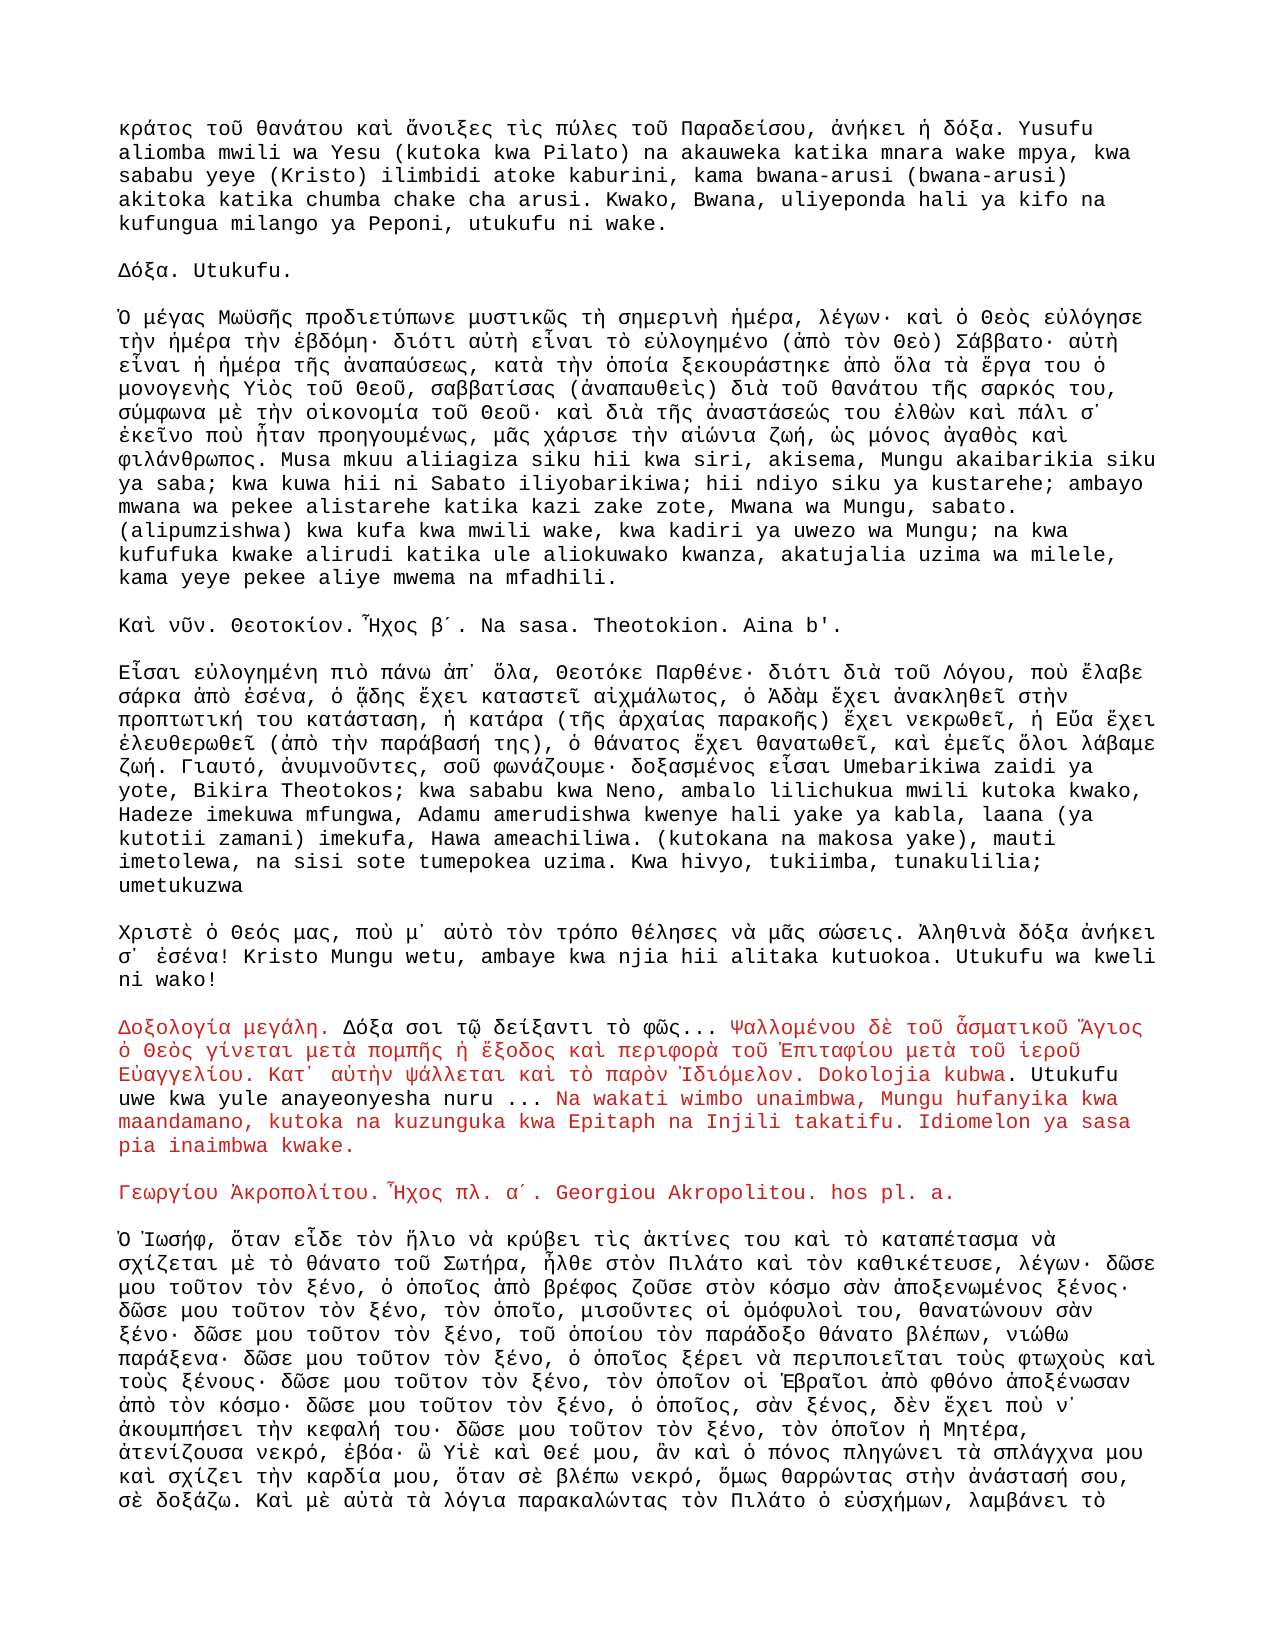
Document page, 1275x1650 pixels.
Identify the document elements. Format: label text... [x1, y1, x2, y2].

text Δόξα. Utukufu. [118, 260, 1157, 284]
text Δοξολογία μεγάλη. Δόξα σοι τῷ δείξαντι τὸ φῶς... Ψαλλομένου δὲ τοῦ ἆσματικοῦ Ἅγιος ὁ Θεὸς γίνεται μετὰ πομπῆς ἡ ἔξοδος καὶ περιφορὰ τοῦ Ἐπιταφίου μετὰ τοῦ ἱεροῦ Εὐαγγελίου. Κατ᾿ αὐτὴν ψάλλεται καὶ τὸ παρὸν Ἰδιόμελον. Dokolojia kubwa. Utukufu uwe kwa yule anayeonyesha nuru ... Na wakati wimbo unaimbwa, Mungu hufanyika kwa maandamano, kutoka na kuzunguka kwa Epitaph na Injili takatifu. Idiomelon ya sasa pia inaimbwa kwake. [118, 1017, 1157, 1158]
text Καὶ νῦν. Θεοτοκίον. Ἦχος β´. Na sasa. Theotokion. Aina b'. [118, 615, 1157, 638]
text Χριστὲ ὁ Θεός μας, ποὺ μ᾿ αὐτὸ τὸν τρόπο θέλησες νὰ μᾶς σώσεις. Ἀληθινὰ δόξα ἀνήκει σ᾿ ἐσένα! Kristo Mungu wetu, ambaye kwa njia hii alitaka kutuokoa. Utukufu wa kweli ni wako! [118, 922, 1157, 993]
text Ὁ Ἰωσήφ, ὅταν εἶδε τὸν ἥλιο νὰ κρύβει τὶς ἀκτίνες του καὶ τὸ καταπέτασμα νὰ σχίζεται μὲ τὸ θάνατο τοῦ Σωτήρα, ἦλθε στὸν Πιλάτο καὶ τὸν καθικέτευσε, λέγων· δῶσε μου τοῦτον τὸν ξένο, ὁ ὁποῖος ἀπὸ βρέφος ζοῦσε στὸν κόσμο σὰν ἀποξενωμένος ξένος· δῶσε μου τοῦτον τὸν ξένο, τὸν ὁποῖο, μισοῦντες οἱ ὁμόφυλοὶ του, θανατώνουν σὰν ξένο· δῶσε μου τοῦτον τὸν ξένο, τοῦ ὁποίου τὸν παράδοξο θάνατο βλέπων, νιώθω παράξενα· δῶσε μου τοῦτον τὸν ξένο, ὁ ὁποῖος ξέρει νὰ περιποιεῖται τοὺς φτωχοὺς καὶ τοὺς ξένους· δῶσε μου τοῦτον τὸν ξένο, τὸν ὁποῖον οἱ Ἑβραῖοι ἀπὸ φθόνο ἀποξένωσαν ἀπὸ τὸν κόσμο· δῶσε μου τοῦτον τὸν ξένο, ὁ ὁποῖος, σὰν ξένος, δὲν ἔχει ποὺ ν᾿ ἀκουμπήσει τὴν κεφαλή του· δῶσε μου τοῦτον τὸν ξένο, τὸν ὁποῖον ἡ Μητέρα, ἀτενίζουσα νεκρό, ἐβόα· ὢ Υἱὲ καὶ Θεέ μου, ἂν καὶ ὁ πόνος πληγώνει τὰ σπλάγχνα μου καὶ σχίζει τὴν καρδία μου, ὅταν σὲ βλέπω νεκρό, ὅμως θαρρώντας στὴν ἀνάστασή σου, σὲ δοξάζω. Καὶ μὲ αὐτὰ τὰ λόγια παρακαλώντας τὸν Πιλάτο ὁ εὐσχήμων, λαμβάνει τὸ [118, 1229, 1157, 1513]
text Εἶσαι εὐλογημένη πιὸ πάνω ἀπ᾿ ὅλα, Θεοτόκε Παρθένε· διότι διὰ τοῦ Λόγου, ποὺ ἔλαβε σάρκα ἀπὸ ἐσένα, ὁ ᾅδης ἔχει καταστεῖ αἰχμάλωτος, ὁ Ἀδὰμ ἔχει ἀνακληθεῖ στὴν προπτωτική του κατάσταση, ἡ κατάρα (τῆς ἀρχαίας παρακοῆς) ἔχει νεκρωθεῖ, ἡ Εὔα ἔχει ἐλευθερωθεῖ (ἀπὸ τὴν παράβασή της), ὁ θάνατος ἔχει θανατωθεῖ, καὶ ἐμεῖς ὅλοι λάβαμε ζωή. Γιαυτό, ἀνυμνοῦντες, σοῦ φωνάζουμε· δοξασμένος εἶσαι Umebarikiwa zaidi ya yote, Bikira Theotokos; kwa sababu kwa Neno, ambalo lilichukua mwili kutoka kwako, Hadeze imekuwa mfungwa, Adamu amerudishwa kwenye hali yake ya kabla, laana (ya kutotii zamani) imekufa, Hawa ameachiliwa. (kutokana na makosa yake), mauti imetolewa, na sisi sote tumepokea uzima. Kwa hivyo, tukiimba, tunakulilia; umetukuzwa [118, 662, 1157, 898]
text κράτος τοῦ θανάτου καὶ ἄνοιξες τὶς πύλες τοῦ Παραδείσου, ἀνήκει ἡ δόξα. Yusufu aliomba mwili wa Yesu (kutoka kwa Pilato) na akauweka katika mnara wake mpya, kwa sababu yeye (Kristo) ilimbidi atoke kaburini, kama bwana-arusi (bwana-arusi) akitoka katika chumba chake cha arusi. Kwako, Bwana, uliyeponda hali ya kifo na kufungua milango ya Peponi, utukufu ni wake. [118, 118, 1157, 236]
text Γεωργίου Ἀκροπολίτου. Ἦχος πλ. α´. Georgiou Akropolitou. hos pl. a. [118, 1182, 1157, 1206]
text Ὁ μέγας Μωϋσῆς προδιετύπωνε μυστικῶς τὴ σημερινὴ ἡμέρα, λέγων· καὶ ὁ Θεὸς εὐλόγησε τὴν ἡμέρα τὴν ἑβδόμη· διότι αὐτὴ εἶναι τὸ εὐλογημένο (ἀπὸ τὸν Θεὸ) Σάββατο· αὐτὴ εἶναι ἡ ἡμέρα τῆς ἀναπαύσεως, κατὰ τὴν ὁποία ξεκουράστηκε ἀπὸ ὅλα τὰ ἔργα του ὁ μονογενὴς Υἱὸς τοῦ Θεοῦ, σαββατίσας (ἀναπαυθεὶς) διὰ τοῦ θανάτου τῆς σαρκός του, σύμφωνα μὲ τὴν οἰκονομία τοῦ Θεοῦ· καὶ διὰ τῆς ἀναστάσεώς του ἐλθὼν καὶ πάλι σ᾿ ἐκεῖνο ποὺ ἦταν προηγουμένως, μᾶς χάρισε τὴν αἰώνια ζωή, ὡς μόνος ἀγαθὸς καὶ φιλάνθρωπος. Musa mkuu aliiagiza siku hii kwa siri, akisema, Mungu akaibarikia siku ya saba; kwa kuwa hii ni Sabato iliyobarikiwa; hii ndiyo siku ya kustarehe; ambayo mwana wa pekee alistarehe katika kazi zake zote, Mwana wa Mungu, sabato. (alipumzishwa) kwa kufa kwa mwili wake, kwa kadiri ya uwezo wa Mungu; na kwa kufufuka kwake alirudi katika ule aliokuwako kwanza, akatujalia uzima wa milele, kama yeye pekee aliye mwema na mfadhili. [118, 307, 1157, 591]
